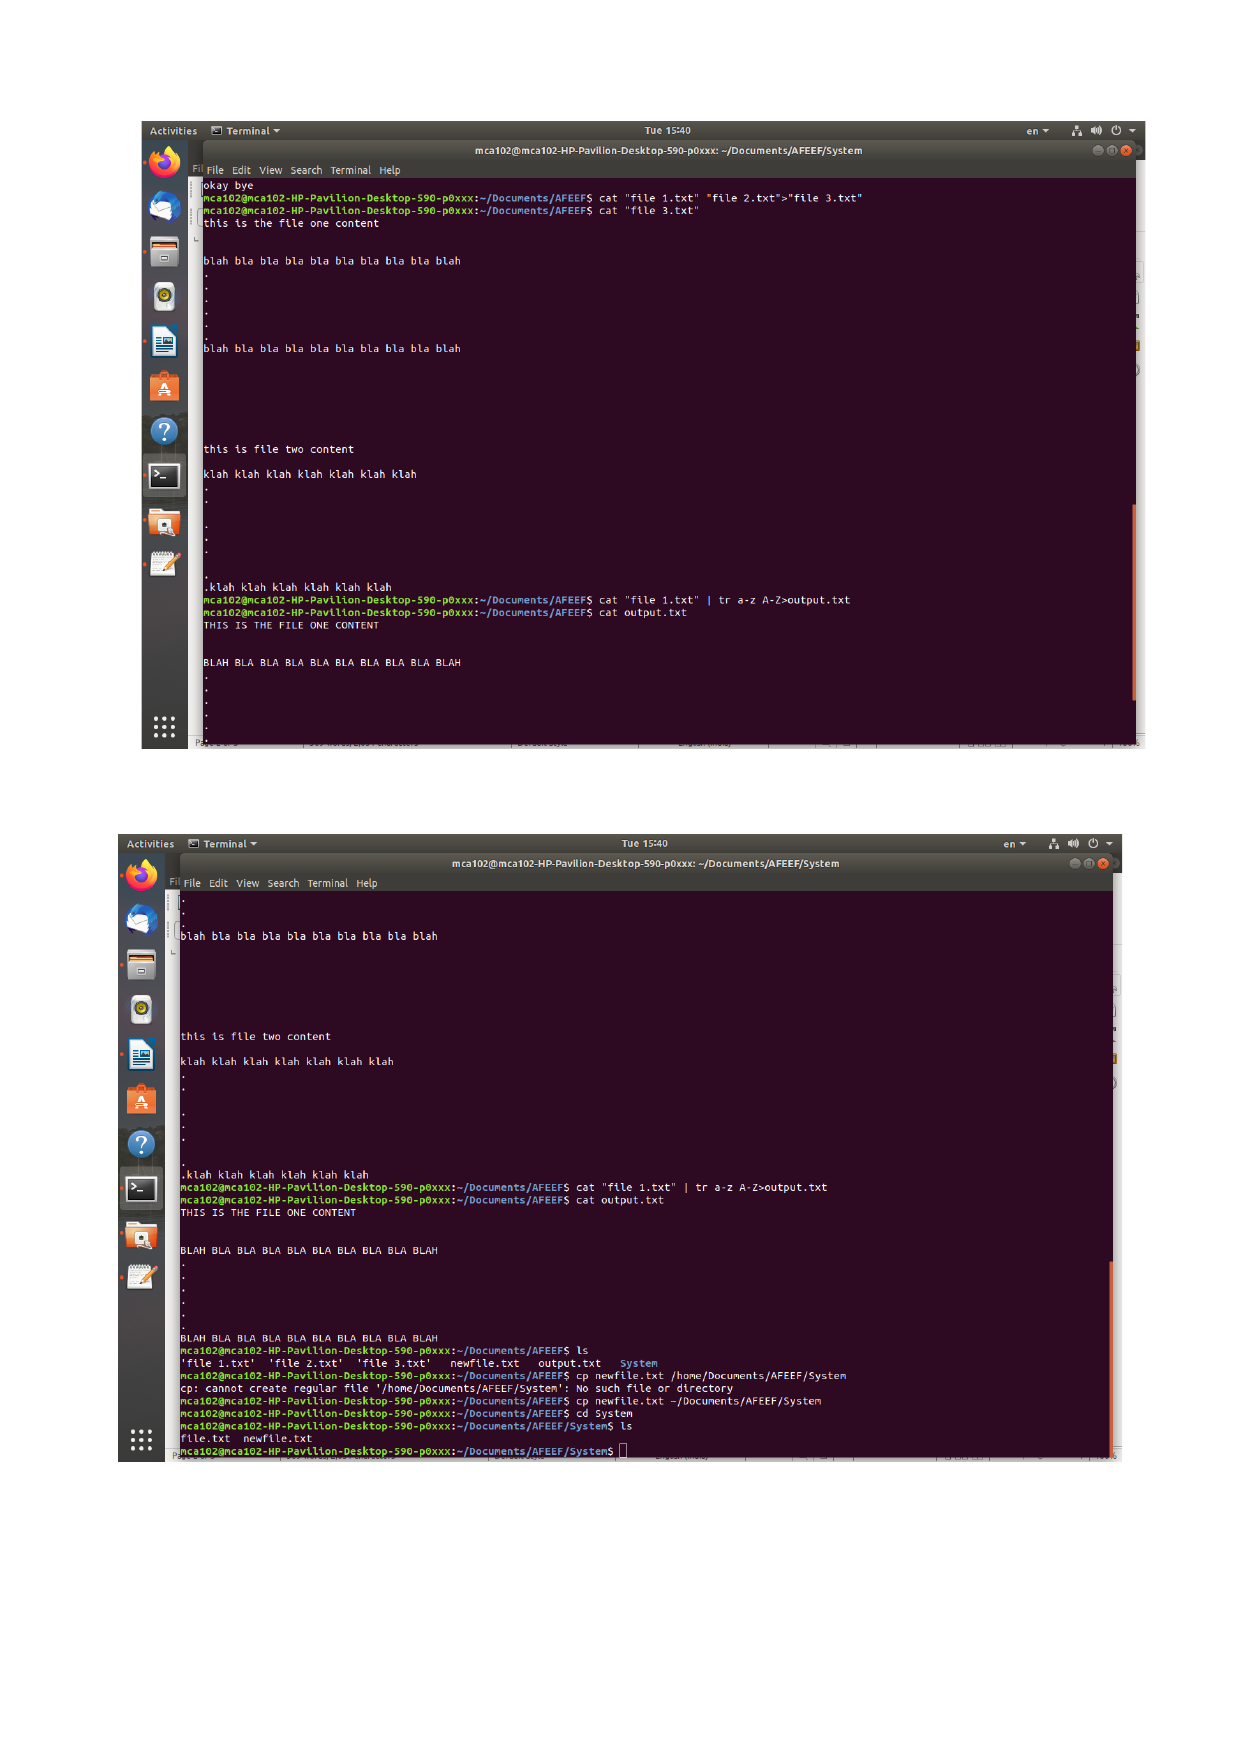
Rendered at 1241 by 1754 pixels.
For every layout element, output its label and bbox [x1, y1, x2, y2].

picture [118, 834, 1123, 1462]
picture [141, 121, 1146, 749]
